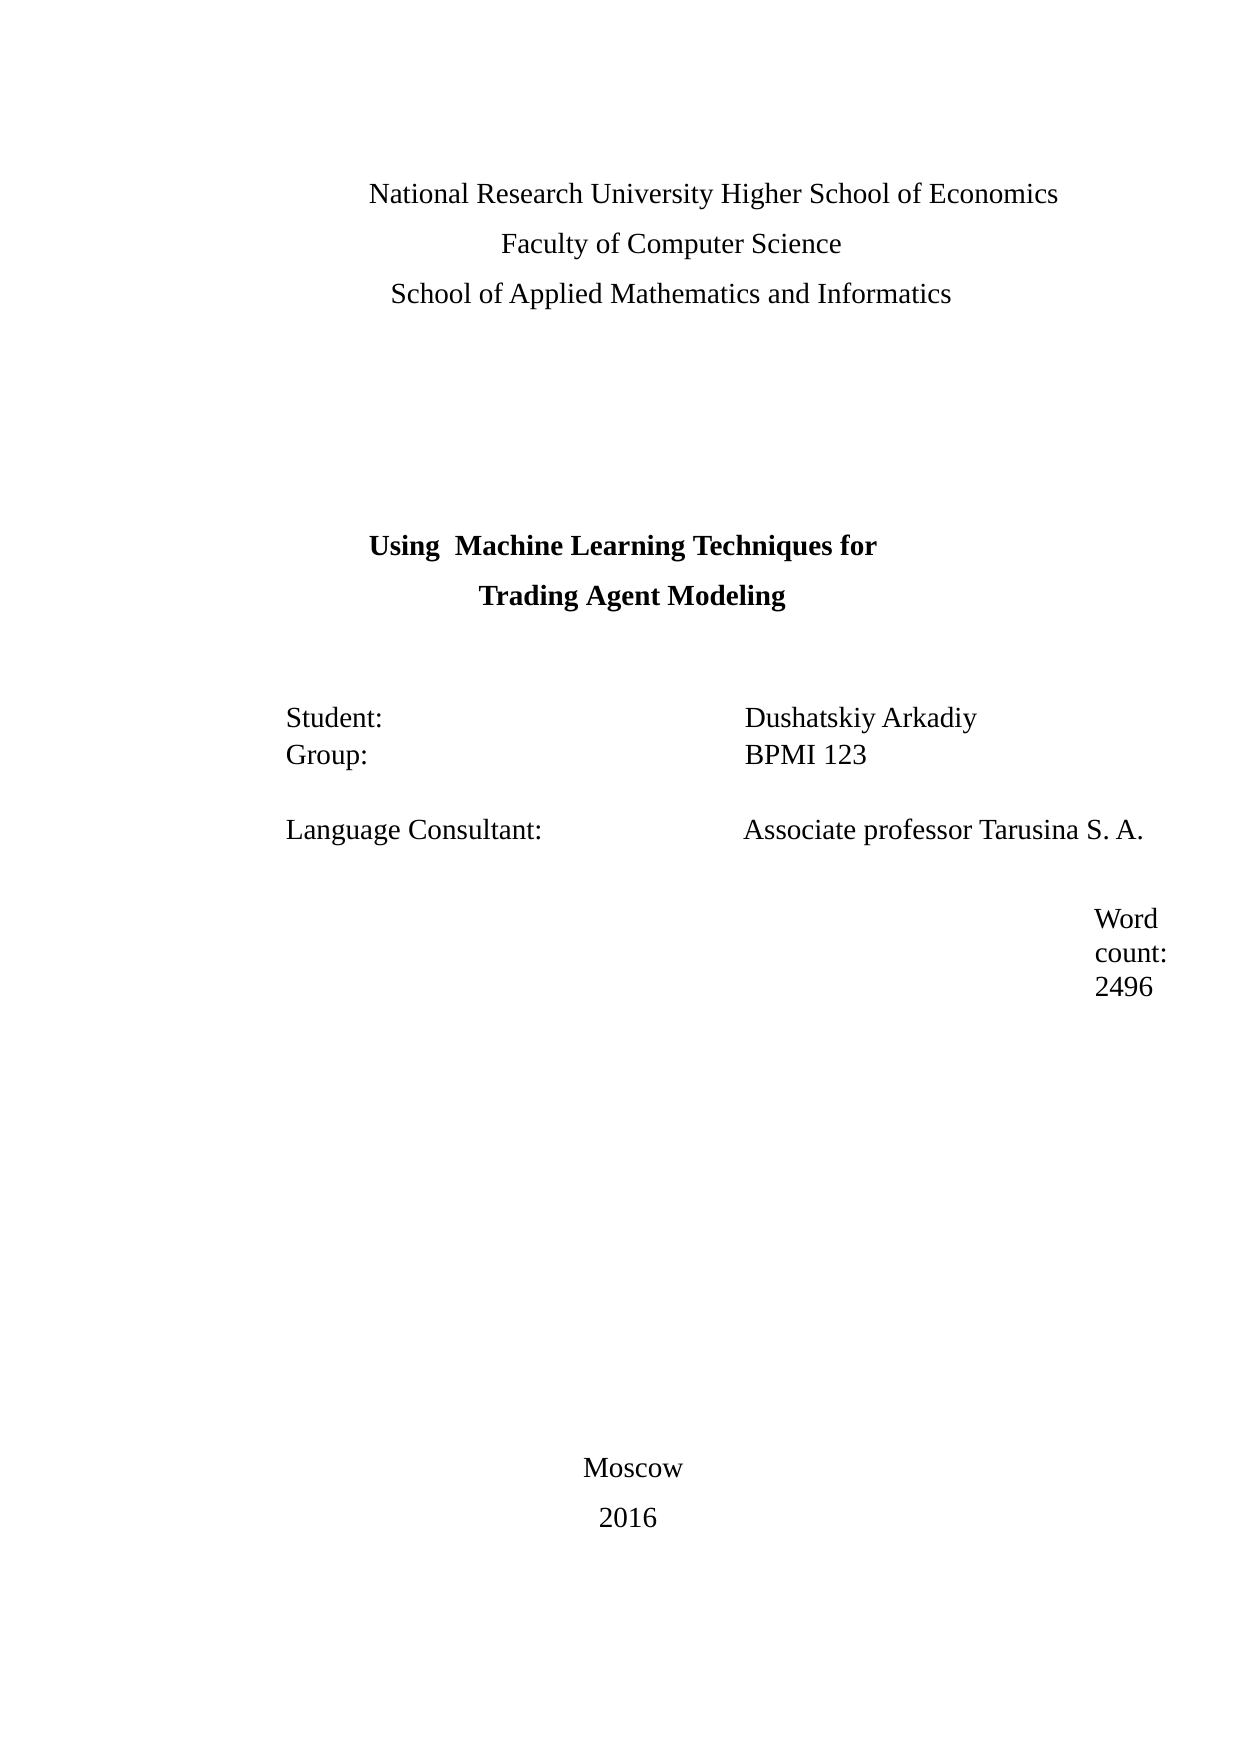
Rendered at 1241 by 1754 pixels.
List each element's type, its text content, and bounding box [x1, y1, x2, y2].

table_cell [197, 873, 686, 1002]
text [197, 1040, 1177, 1062]
table_cell Group: [197, 738, 686, 775]
text National Research University Higher School of Economics [147, 176, 1093, 209]
table_cell Word count: 2496 [686, 873, 1177, 1002]
text [197, 651, 1177, 700]
text Trading Agent Modeling [147, 578, 1093, 612]
table_cell [197, 1002, 686, 1040]
table_cell [197, 775, 686, 812]
table_cell [686, 775, 1177, 812]
table_cell [686, 1002, 1177, 1040]
table_header Dushatskiy Arkadiy [686, 700, 1177, 737]
text 2016 [147, 1501, 1093, 1534]
text Using Machine Learning Techniques for [147, 528, 1093, 561]
text Moscow [147, 1450, 1093, 1484]
table_cell Language Consultant: [197, 813, 686, 873]
table_cell BPMI 123 [686, 738, 1177, 775]
text School of Applied Mathematics and Informatics [147, 276, 1093, 310]
table_header Student: [197, 700, 686, 737]
table_cell Associate professor Tarusina S. A. [686, 813, 1177, 873]
text Faculty of Computer Science [147, 226, 1093, 259]
